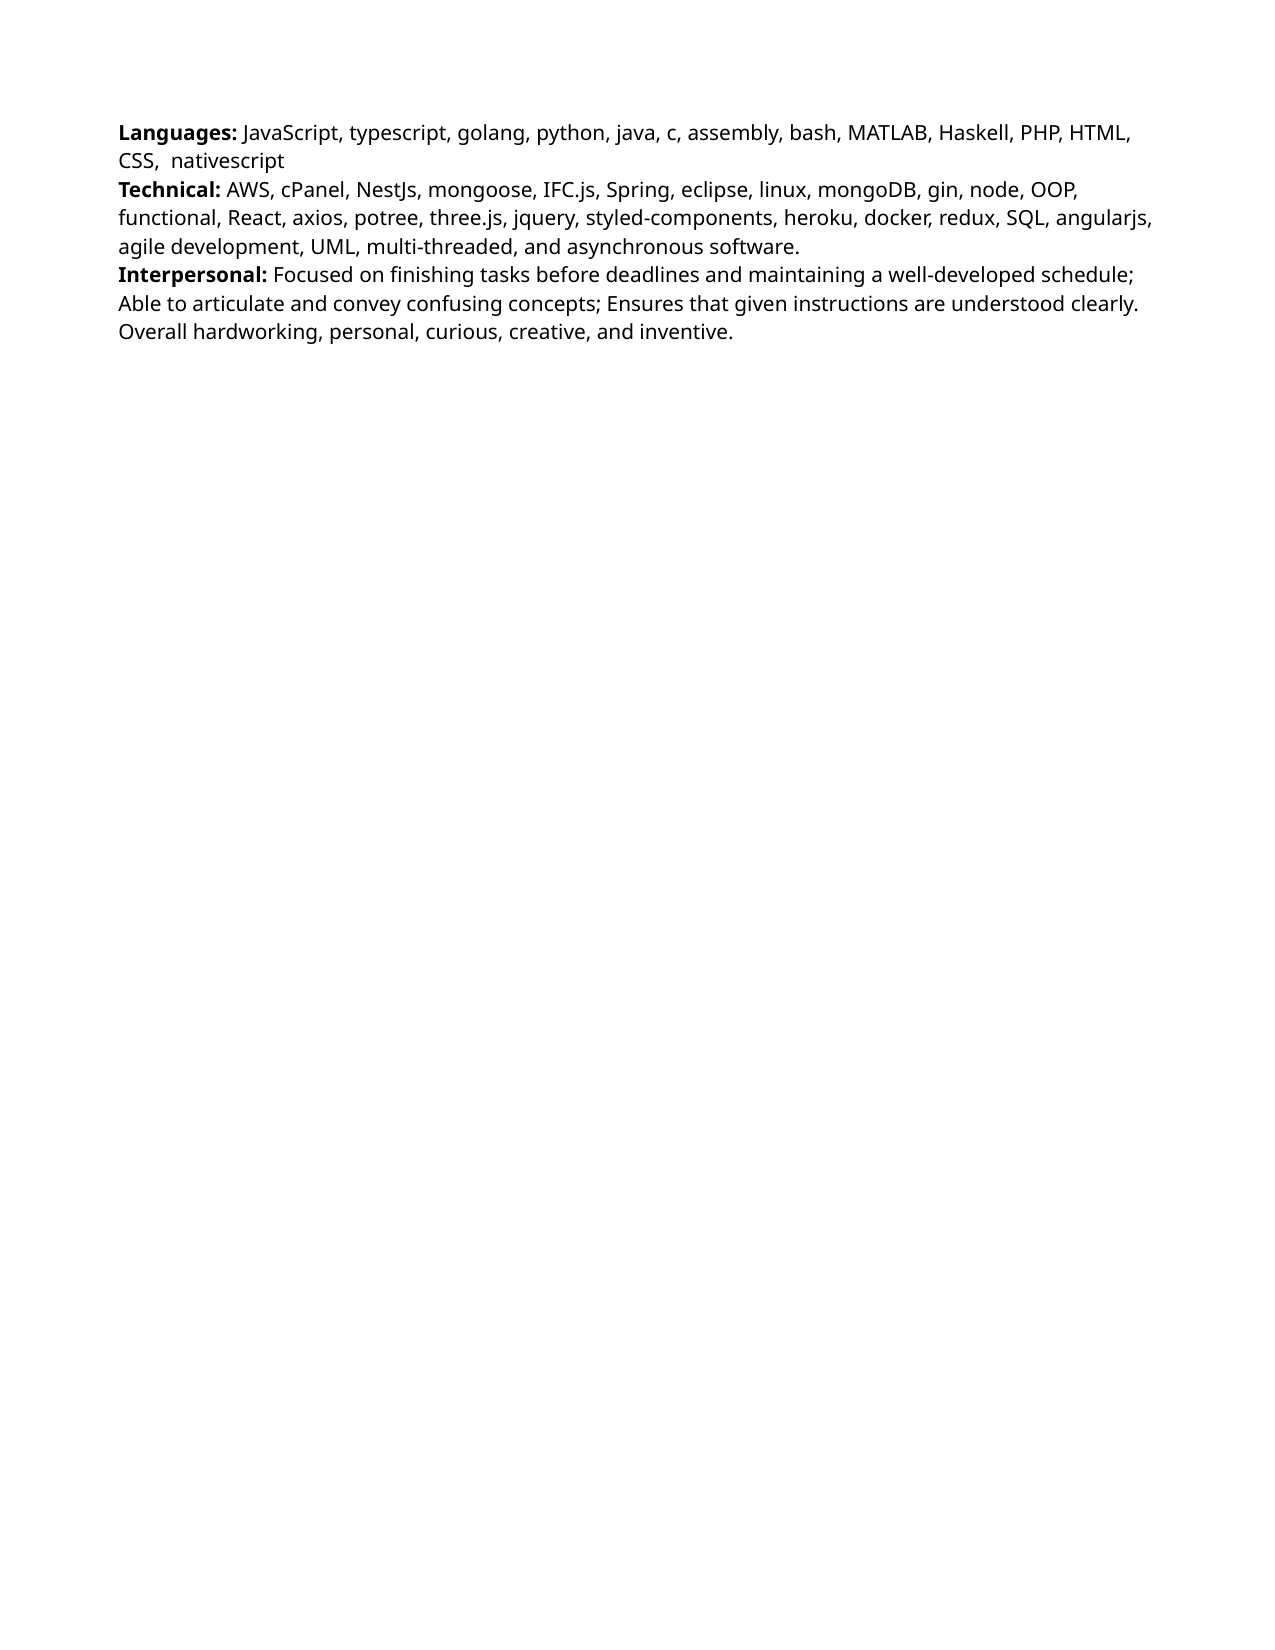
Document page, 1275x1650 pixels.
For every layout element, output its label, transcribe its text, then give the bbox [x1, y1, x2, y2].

text Languages: JavaScript, typescript, golang, python, java, c, assembly, bash, MATLAB, Haskell, PHP, HTML, CSS, nativescript [118, 118, 1157, 175]
text Interpersonal: Focused on finishing tasks before deadlines and maintaining a well-developed schedule; Able to articulate and convey confusing concepts; Ensures that given instructions are understood clearly. Overall hardworking, personal, curious, creative, and inventive. [118, 260, 1157, 346]
text Technical: AWS, cPanel, NestJs, mongoose, IFC.js, Spring, eclipse, linux, mongoDB, gin, node, OOP, functional, React, axios, potree, three.js, jquery, styled-components, heroku, docker, redux, SQL, angularjs, agile development, UML, multi-threaded, and asynchronous software. [118, 175, 1157, 260]
